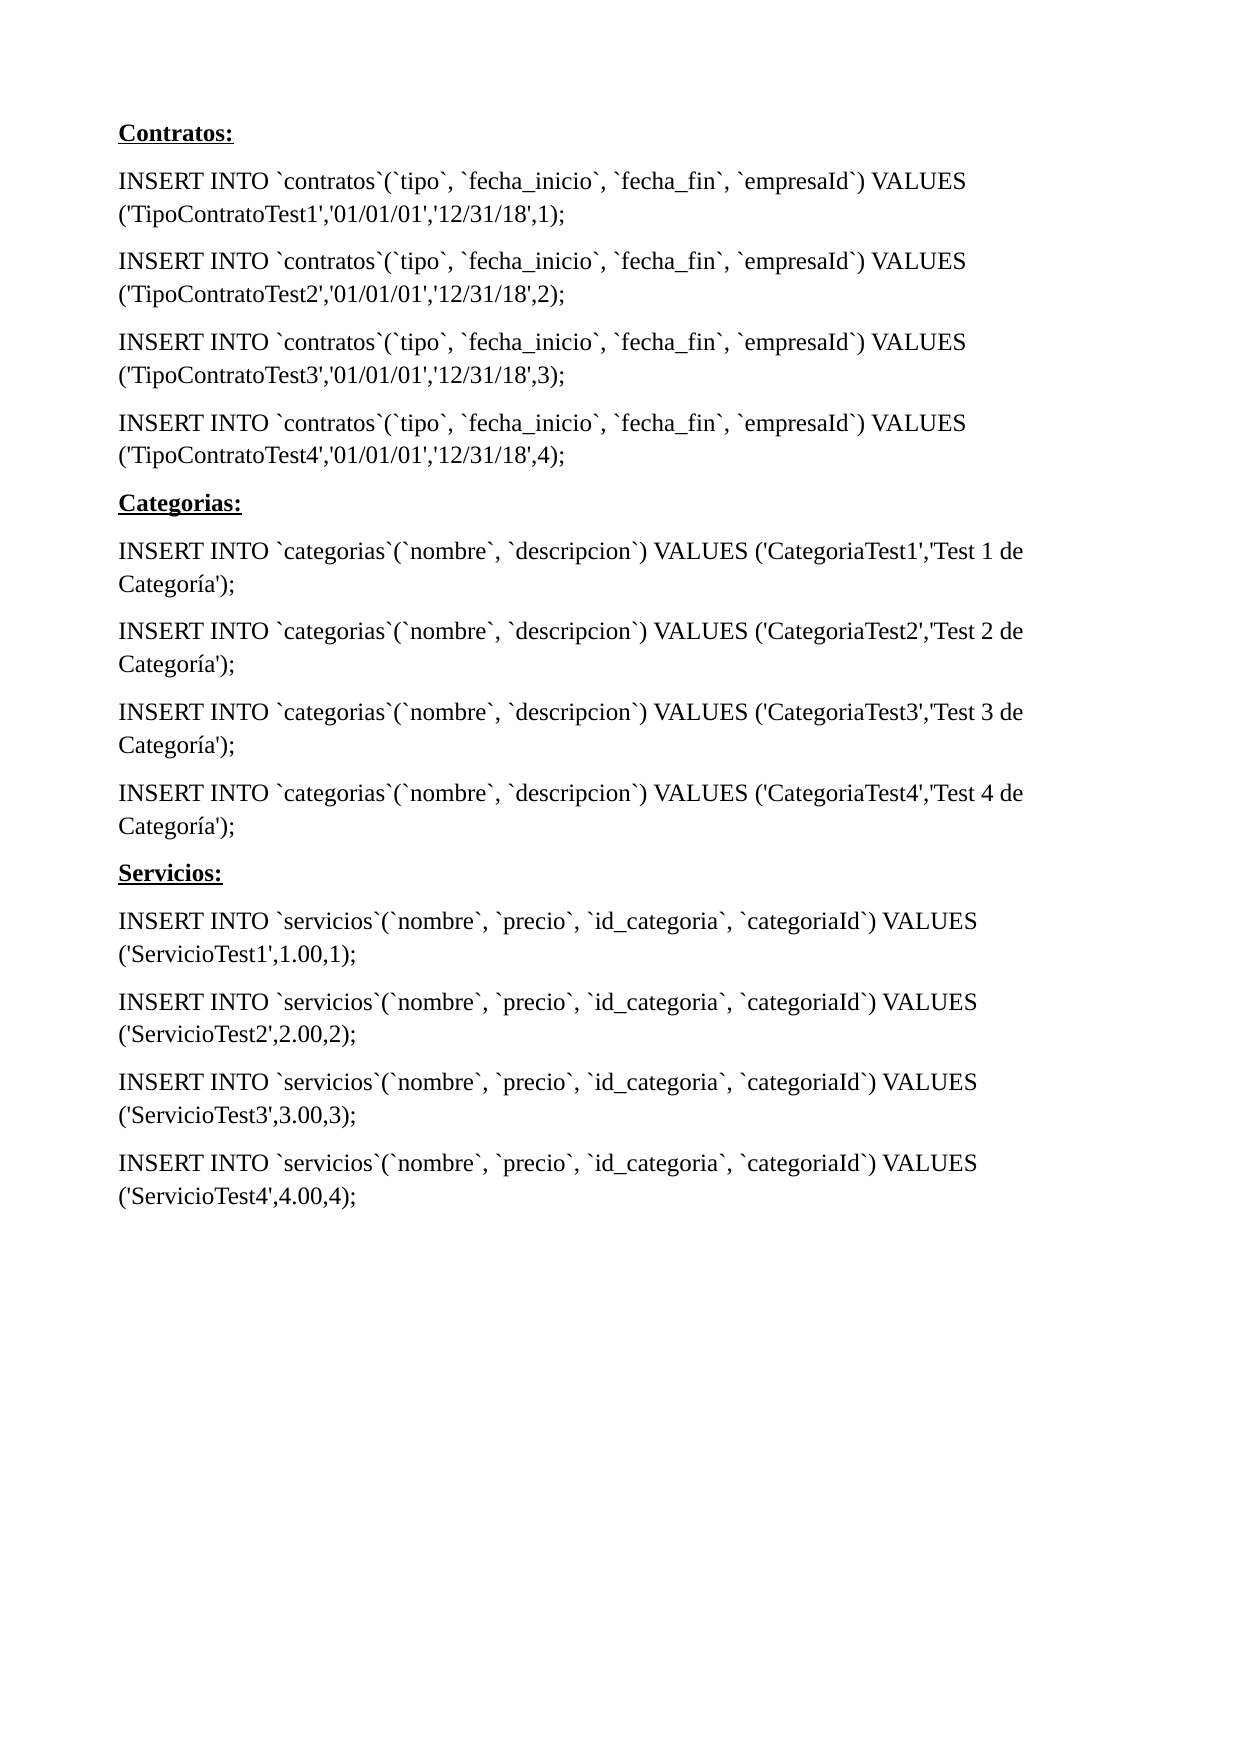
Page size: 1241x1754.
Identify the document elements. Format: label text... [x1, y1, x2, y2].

text INSERT INTO `categorias`(`nombre`, `descripcion`) VALUES ('CategoriaTest1','Test 1 de Categoría'); [118, 536, 1122, 598]
text Contratos: [118, 118, 1122, 147]
text INSERT INTO `servicios`(`nombre`, `precio`, `id_categoria`, `categoriaId`) VALUES ('ServicioTest1',1.00,1); [118, 906, 1122, 968]
text INSERT INTO `contratos`(`tipo`, `fecha_inicio`, `fecha_fin`, `empresaId`) VALUES ('TipoContratoTest4','01/01/01','12/31/18',4); [118, 408, 1122, 469]
text INSERT INTO `categorias`(`nombre`, `descripcion`) VALUES ('CategoriaTest4','Test 4 de Categoría'); [118, 778, 1122, 839]
text INSERT INTO `servicios`(`nombre`, `precio`, `id_categoria`, `categoriaId`) VALUES ('ServicioTest2',2.00,2); [118, 987, 1122, 1048]
text Categorias: [118, 488, 1122, 517]
text INSERT INTO `contratos`(`tipo`, `fecha_inicio`, `fecha_fin`, `empresaId`) VALUES ('TipoContratoTest2','01/01/01','12/31/18',2); [118, 246, 1122, 308]
text INSERT INTO `contratos`(`tipo`, `fecha_inicio`, `fecha_fin`, `empresaId`) VALUES ('TipoContratoTest3','01/01/01','12/31/18',3); [118, 327, 1122, 389]
text INSERT INTO `servicios`(`nombre`, `precio`, `id_categoria`, `categoriaId`) VALUES ('ServicioTest4',4.00,4); [118, 1148, 1122, 1209]
text INSERT INTO `categorias`(`nombre`, `descripcion`) VALUES ('CategoriaTest2','Test 2 de Categoría'); [118, 616, 1122, 678]
text Servicios: [118, 858, 1122, 887]
text INSERT INTO `servicios`(`nombre`, `precio`, `id_categoria`, `categoriaId`) VALUES ('ServicioTest3',3.00,3); [118, 1067, 1122, 1129]
text INSERT INTO `contratos`(`tipo`, `fecha_inicio`, `fecha_fin`, `empresaId`) VALUES ('TipoContratoTest1','01/01/01','12/31/18',1); [118, 166, 1122, 227]
text INSERT INTO `categorias`(`nombre`, `descripcion`) VALUES ('CategoriaTest3','Test 3 de Categoría'); [118, 697, 1122, 759]
